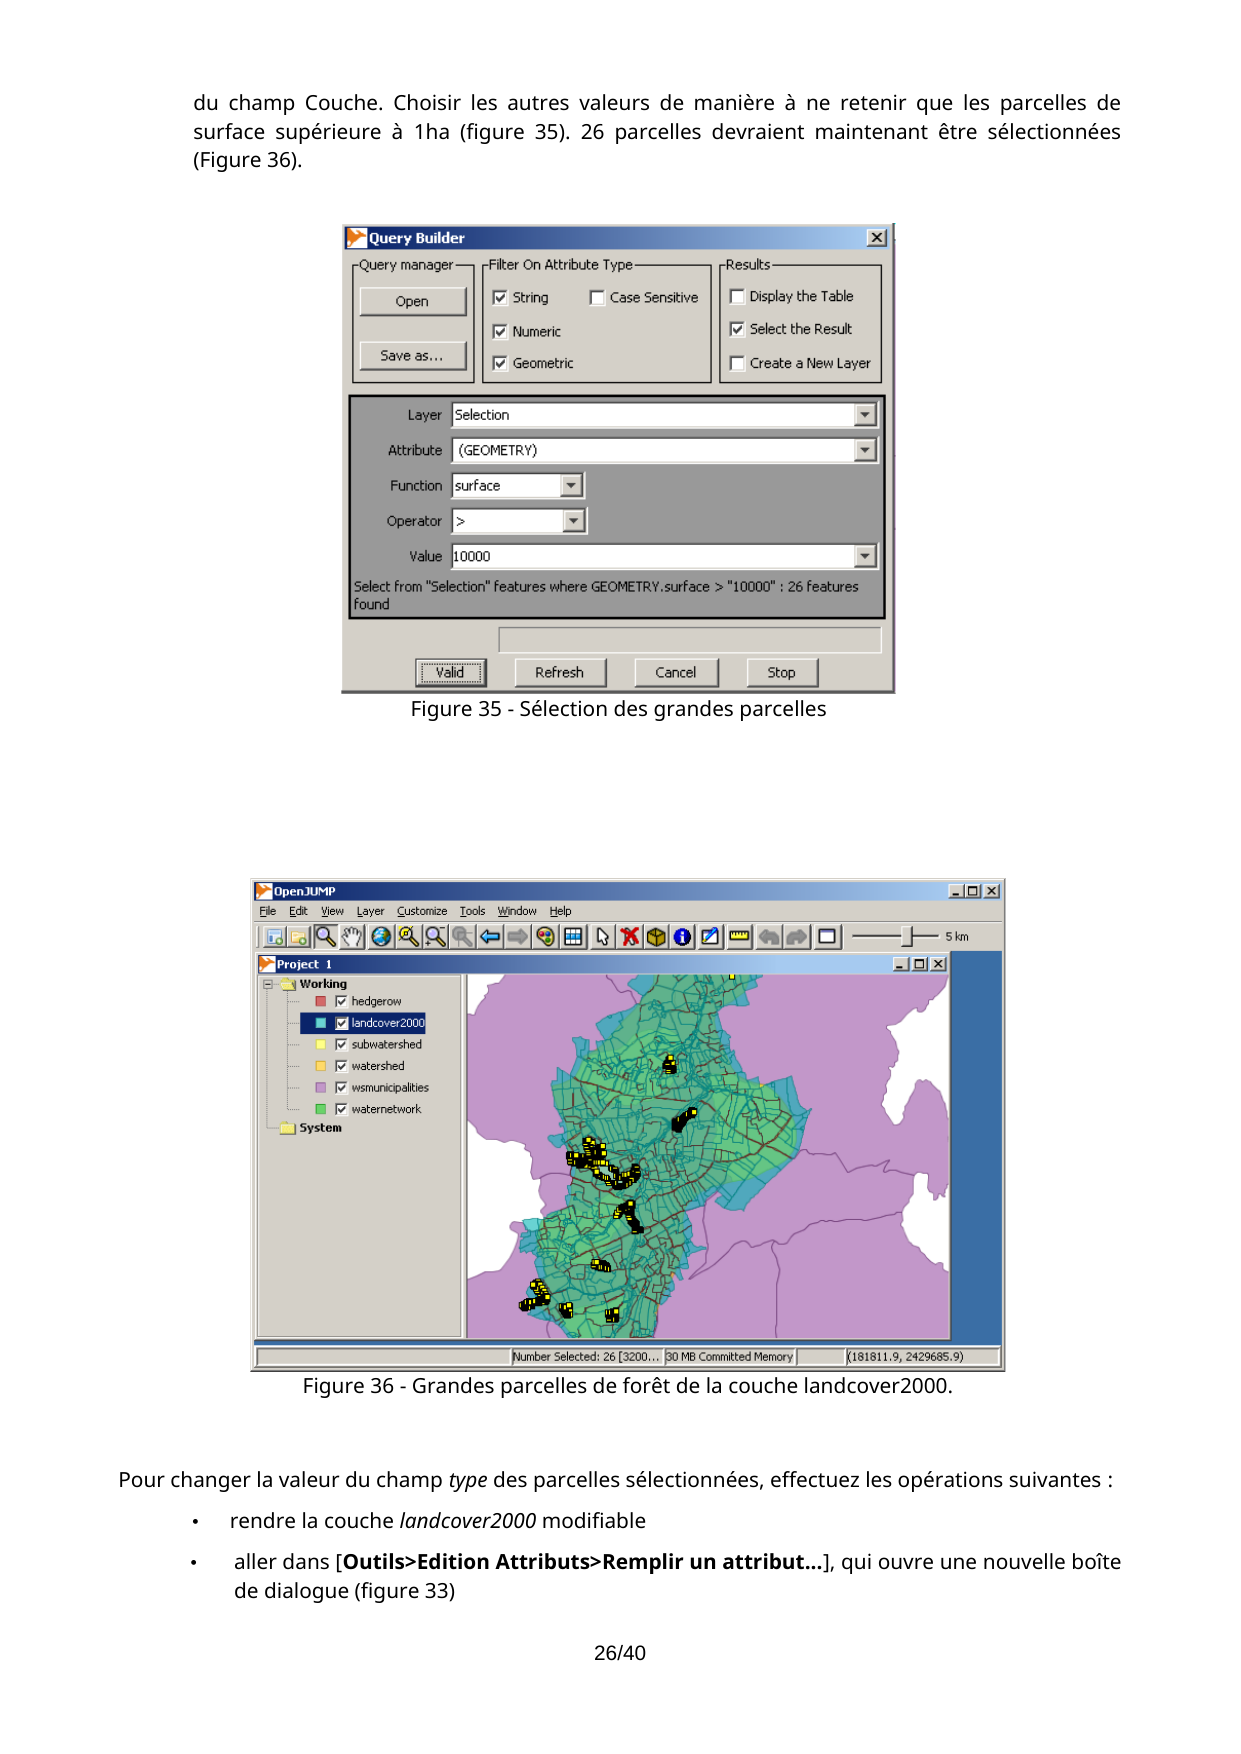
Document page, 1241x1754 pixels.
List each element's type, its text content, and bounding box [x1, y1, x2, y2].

picture [341, 223, 896, 694]
list Figure 35 - Sélection des grandes parcelles [301, 236, 936, 722]
list du champ Couche. Choisir les autres valeurs de manière à ne retenir que les parcelles de surface supérieure à 1ha (figure 35). 26 parcelles devraient maintenant être sélectionnées (Figure 36). [156, 88, 1122, 174]
text Figure 36 - Grandes parcelles de forêt de la couche landcover2000. [267, 1372, 989, 1400]
picture [250, 878, 1006, 1372]
list Pour changer la valeur du champ type des parcelles sélectionnées, effectuez les opérations suivantes : [118, 1466, 1122, 1494]
list aller dans [Outils>Edition Attributs>Remplir un attribut...], qui ouvre une nouvelle boîte de dialogue (figure 33) [190, 1547, 1122, 1604]
list rendre la couche landcover2000 modifiable [192, 1507, 1122, 1535]
